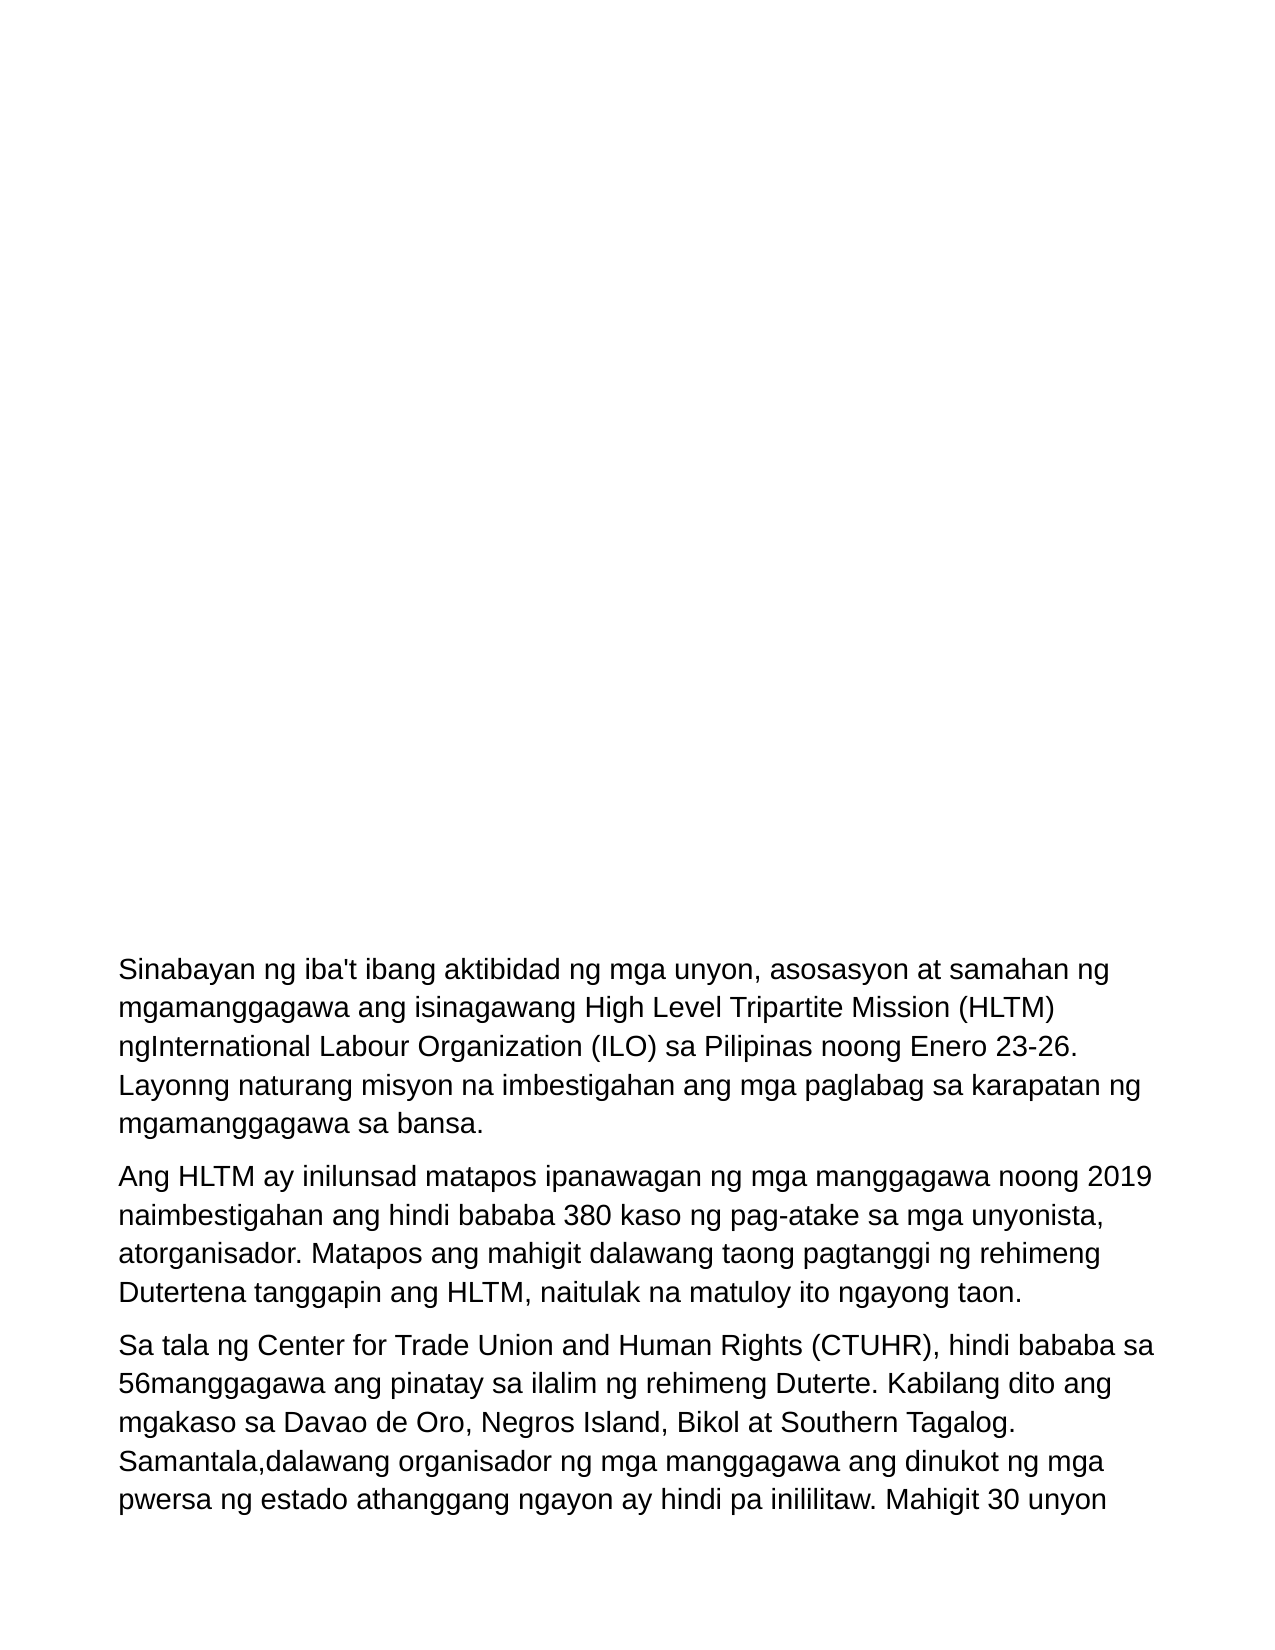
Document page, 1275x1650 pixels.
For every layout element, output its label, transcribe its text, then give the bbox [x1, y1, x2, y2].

text Sinabayan ng iba't ibang aktibidad ng mga unyon, asosasyon at samahan ng mgamanggagawa ang isinagawang High Level Tripartite Mission (HLTM) ngInternational Labour Organization (ILO) sa Pilipinas noong Enero 23-26. Layonng naturang misyon na imbestigahan ang mga paglabag sa karapatan ng mgamanggagawa sa bansa. [118, 952, 1157, 1139]
text Ang HLTM ay inilunsad matapos ipanawagan ng mga manggagawa noong 2019 naimbestigahan ang hindi bababa 380 kaso ng pag-atake sa mga unyonista, atorganisador. Matapos ang mahigit dalawang taong pagtanggi ng rehimeng Dutertena tanggapin ang HLTM, naitulak na matuloy ito ngayong taon. [118, 1159, 1157, 1308]
text Sa tala ng Center for Trade Union and Human Rights (CTUHR), hindi bababa sa 56manggagawa ang pinatay sa ilalim ng rehimeng Duterte. Kabilang dito ang mgakaso sa Davao de Oro, Negros Island, Bikol at Southern Tagalog. Samantala,dalawang organisador ng mga manggagawa ang dinukot ng mga pwersa ng estado athanggang ngayon ay hindi pa inililitaw. Mahigit 30 unyon [118, 1328, 1157, 1516]
